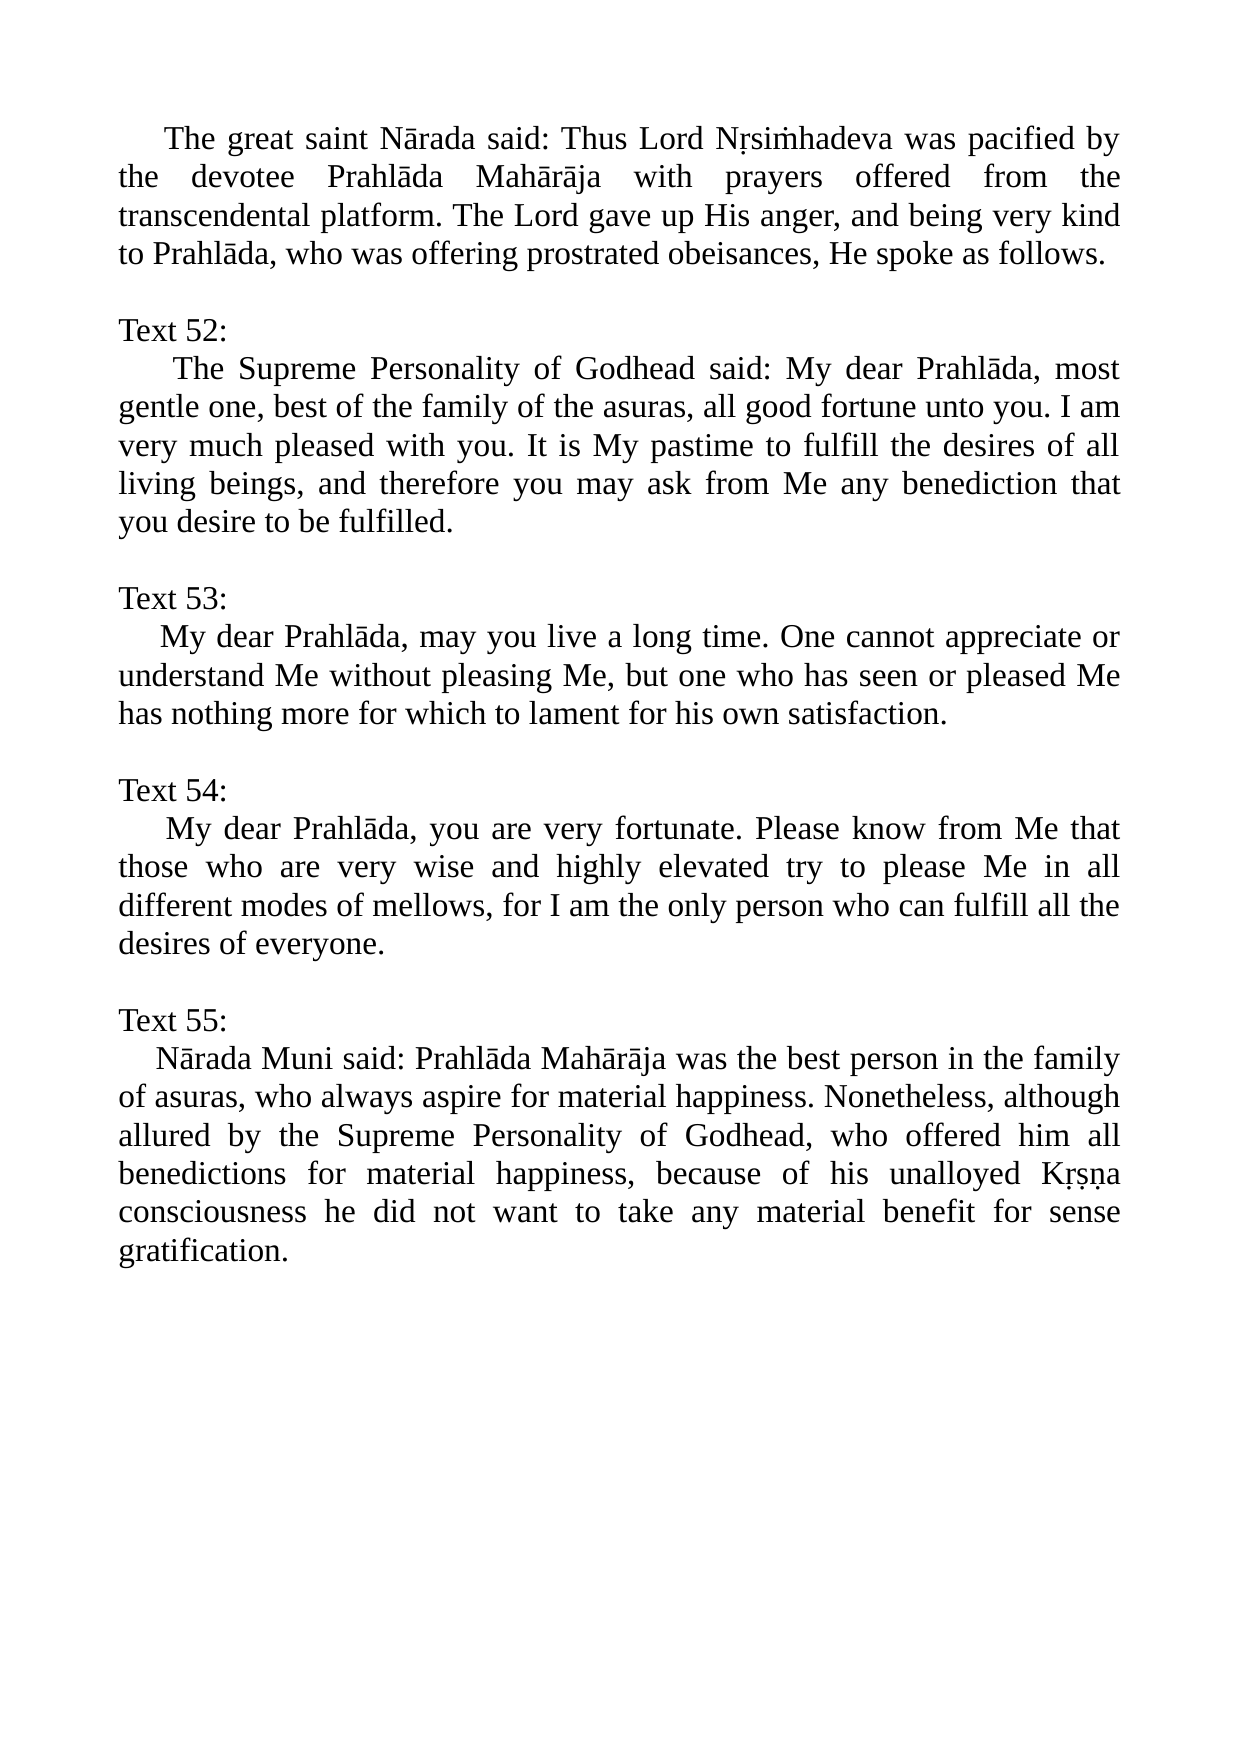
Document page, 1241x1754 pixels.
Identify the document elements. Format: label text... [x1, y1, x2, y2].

text The great saint Nārada said: Thus Lord Nṛsiṁhadeva was pacified by the devotee Prahlāda Mahārāja with prayers offered from the transcendental platform. The Lord gave up His anger, and being very kind to Prahlāda, who was offering prostrated obeisances, He spoke as follows. [118, 118, 1122, 271]
text Text 52: [118, 310, 1122, 348]
text My dear Prahlāda, you are very fortunate. Please know from Me that those who are very wise and highly elevated try to please Me in all different modes of mellows, for I am the only person who can fulfill all the desires of everyone. [118, 808, 1122, 961]
text Nārada Muni said: Prahlāda Mahārāja was the best person in the family of asuras, who always aspire for material happiness. Nonetheless, although allured by the Supreme Personality of Godhead, who offered him all benedictions for material happiness, because of his unalloyed Kṛṣṇa consciousness he did not want to take any material benefit for sense gratification. [118, 1038, 1122, 1268]
text Text 55: [118, 1000, 1122, 1038]
text Text 54: [118, 770, 1122, 808]
text My dear Prahlāda, may you live a long time. One cannot appreciate or understand Me without pleasing Me, but one who has seen or pleased Me has nothing more for which to lament for his own satisfaction. [118, 616, 1122, 731]
text The Supreme Personality of Godhead said: My dear Prahlāda, most gentle one, best of the family of the asuras, all good fortune unto you. I am very much pleased with you. It is My pastime to fulfill the desires of all living beings, and therefore you may ask from Me any benediction that you desire to be fulfilled. [118, 348, 1122, 540]
text Text 53: [118, 578, 1122, 616]
